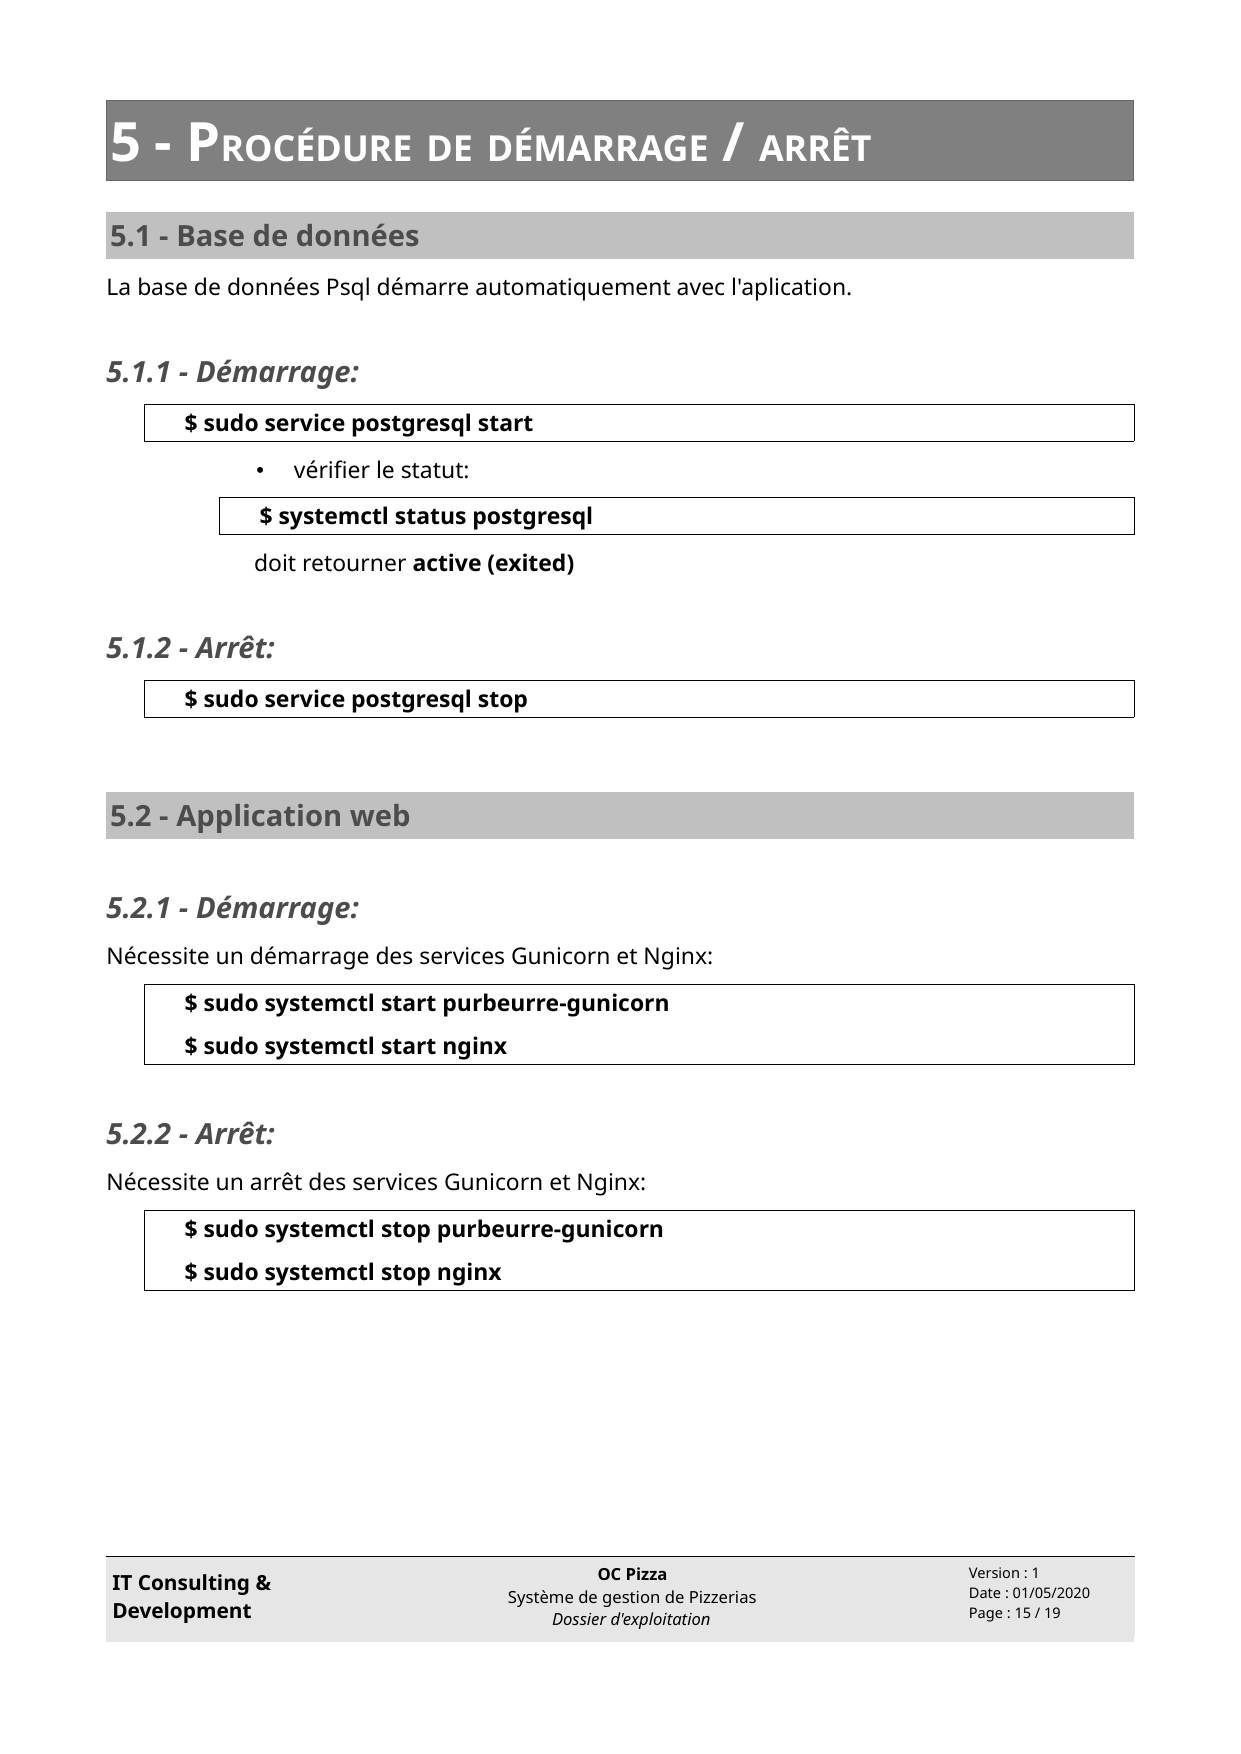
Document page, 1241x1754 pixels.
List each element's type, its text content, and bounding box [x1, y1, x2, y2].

text doit retourner active (exited) [106, 547, 1134, 578]
subtitle Démarrage: [106, 888, 1134, 927]
list $ sudo systemctl stop nginx [145, 1253, 1134, 1290]
subtitle Arrêt: [106, 627, 1134, 667]
list $ systemctl status postgresql [220, 498, 1134, 534]
list $ sudo systemctl stop purbeurre-gunicorn [145, 1211, 1134, 1244]
text Nécessite un démarrage des services Gunicorn et Nginx: [106, 940, 1134, 971]
subtitle Procédure de démarrage / arrêt [107, 101, 1133, 180]
subtitle Application web [107, 793, 1133, 838]
text Nécessite un arrêt des services Gunicorn et Nginx: [106, 1166, 1134, 1197]
list $ sudo service postgresql stop [145, 681, 1134, 717]
subtitle Démarrage: [106, 352, 1134, 391]
list $ sudo service postgresql start [145, 405, 1134, 441]
text La base de données Psql démarre automatiquement avec l'aplication. [106, 271, 1134, 302]
subtitle Arrêt: [106, 1114, 1134, 1153]
list vérifier le statut: [256, 453, 1134, 485]
list $ sudo systemctl start purbeurre-gunicorn [145, 985, 1134, 1018]
list $ sudo systemctl start nginx [145, 1027, 1134, 1064]
subtitle Base de données [107, 213, 1133, 258]
